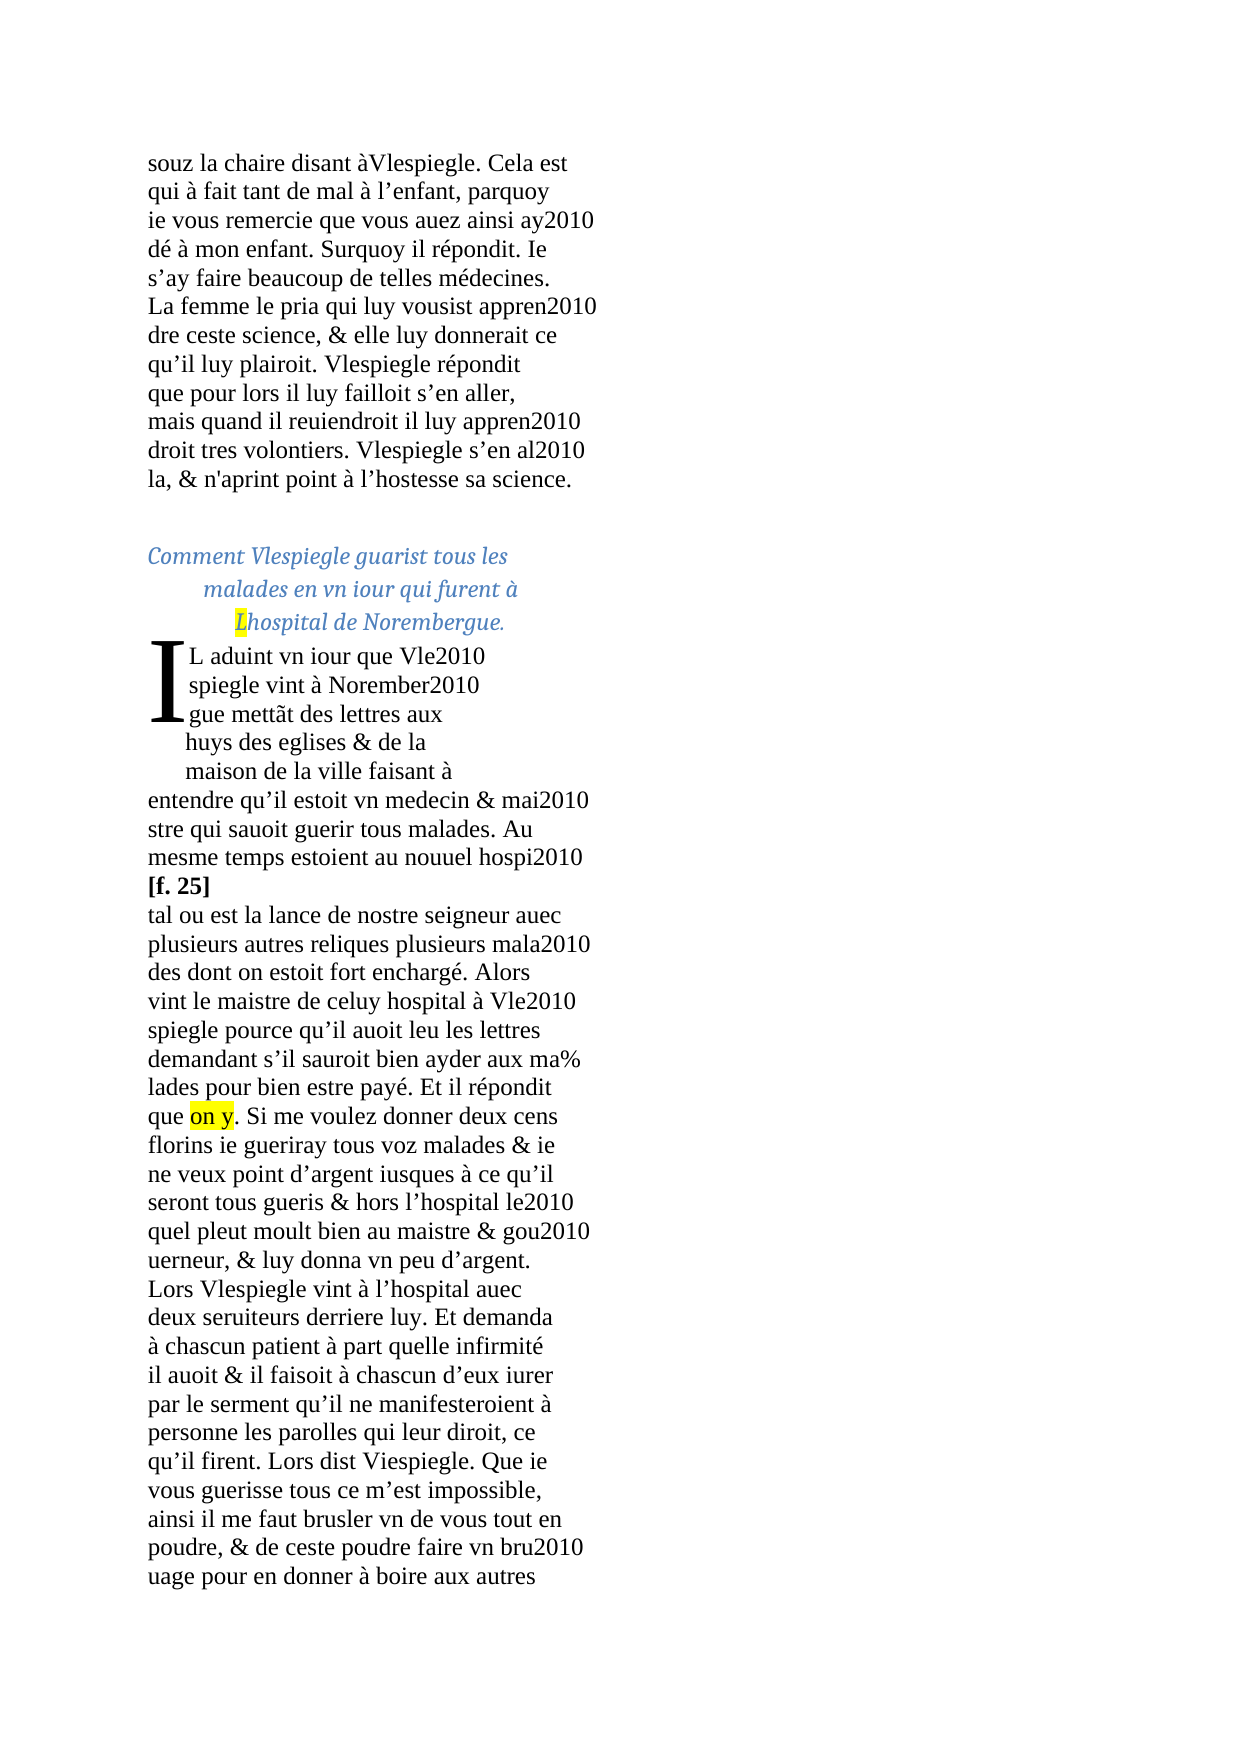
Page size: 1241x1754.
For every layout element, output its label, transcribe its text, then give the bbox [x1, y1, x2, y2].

text IL aduint vn iour que Vle2010 spiegle vint à Norember2010 gue mettãt des lettres aux huys des eglises & de la maison de la ville faisant à entendre qu’il estoit vn medecin & mai2010 stre qui sauoit guerir tous malades. Au mesme temps estoient au nouuel hospi2010 [f. 25] [148, 641, 1093, 900]
text souz la chaire disant àVlespiegle. Cela est qui à fait tant de mal à l’enfant, parquoy ie vous remercie que vous auez ainsi ay2010 dé à mon enfant. Surquoy il répondit. Ie s’ay faire beaucoup de telles médecines. La femme le pria qui luy vousist appren2010 dre ceste science, & elle luy donnerait ce qu’il luy plairoit. Vlespiegle répondit que pour lors il luy failloit s’en aller, mais quand il reuiendroit il luy appren2010 droit tres volontiers. Vlespiegle s’en al2010 la, & n'aprint point à l’hostesse sa science. [148, 148, 1093, 521]
text tal ou est la lance de nostre seigneur auec plusieurs autres reliques plusieurs mala2010 des dont on estoit fort enchargé. Alors vint le maistre de celuy hospital à Vle2010 spiegle pource qu’il auoit leu les lettres demandant s’il sauroit bien ayder aux ma% lades pour bien estre payé. Et il répondit que on y. Si me voulez donner deux cens florins ie gueriray tous voz malades & ie ne veux point d’argent iusques à ce qu’il seront tous gueris & hors l’hospital le2010 quel pleut moult bien au maistre & gou2010 uerneur, & luy donna vn peu d’argent. Lors Vlespiegle vint à l’hospital auec deux seruiteurs derriere luy. Et demanda à chascun patient à part quelle infirmité il auoit & il faisoit à chascun d’eux iurer par le serment qu’il ne manifesteroient à personne les parolles qui leur diroit, ce qu’il firent. Lors dist Viespiegle. Que ie vous guerisse tous ce m’est impossible, ainsi il me faut brusler vn de vous tout en poudre, & de ceste poudre faire vn bru2010 uage pour en donner à boire aux autres [148, 900, 1093, 1590]
subtitle Comment Vlespiegle guarist tous les malades en vn iour qui furent à Lhospital de Norembergue. [148, 542, 1093, 637]
